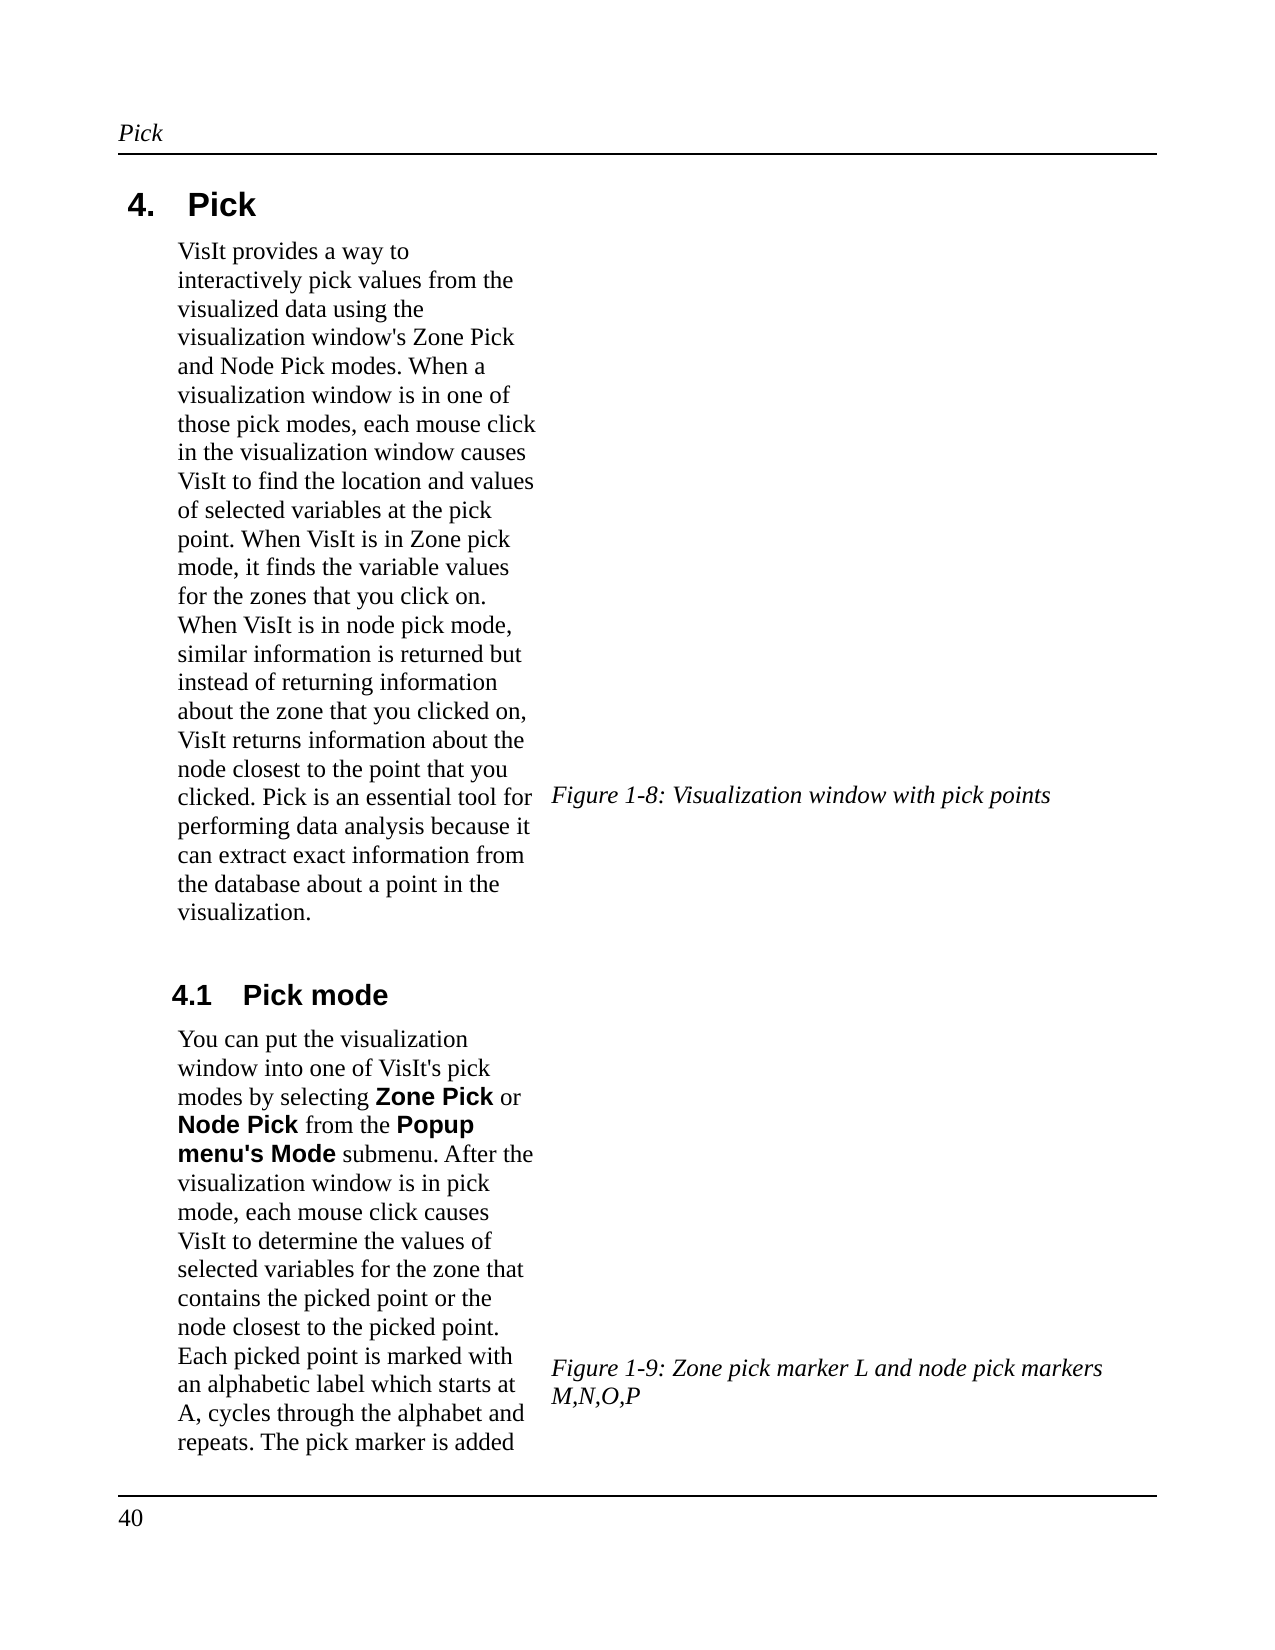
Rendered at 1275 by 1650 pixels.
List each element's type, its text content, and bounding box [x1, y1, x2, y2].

subtitle Pick [118, 185, 1157, 224]
subtitle [1151, 978, 1157, 1012]
subtitle Pick mode [163, 978, 551, 1012]
text Figure 1-8: Visualization window with pick points [551, 253, 1151, 809]
text Figure 1-9: Zone pick marker L and node pick markers M,N,O,P [551, 834, 1151, 1410]
text VisIt provides a way to interactively pick values from the visualized data using the visualization window's Zone Pick and Node Pick modes. When a visualization window is in one of those pick modes, each mouse click in the visualization window causes VisIt to find the location and values of selected variables at the pick point. When VisIt is in Zone pick mode, it finds the variable values for the zones that you click on. When VisIt is in node pick mode, similar information is returned but instead of returning information about the zone that you clicked on, VisIt returns information about the node closest to the point that you clicked. Pick is an essential tool for performing data analysis because it can extract exact information from the database about a point in the visualization. [177, 236, 1157, 926]
text You can put the visualization window into one of VisIt's pick modes by selecting Zone Pick or Node Pick from the Popup menu's Mode submenu. After the visualization window is in pick mode, each mouse click causes VisIt to determine the values of selected variables for the zone that contains the picked point or the node closest to the picked point. Each picked point is marked with an alphabetic label which starts at A, cycles through the alphabet and repeats. The pick marker is added [177, 1024, 1157, 1456]
